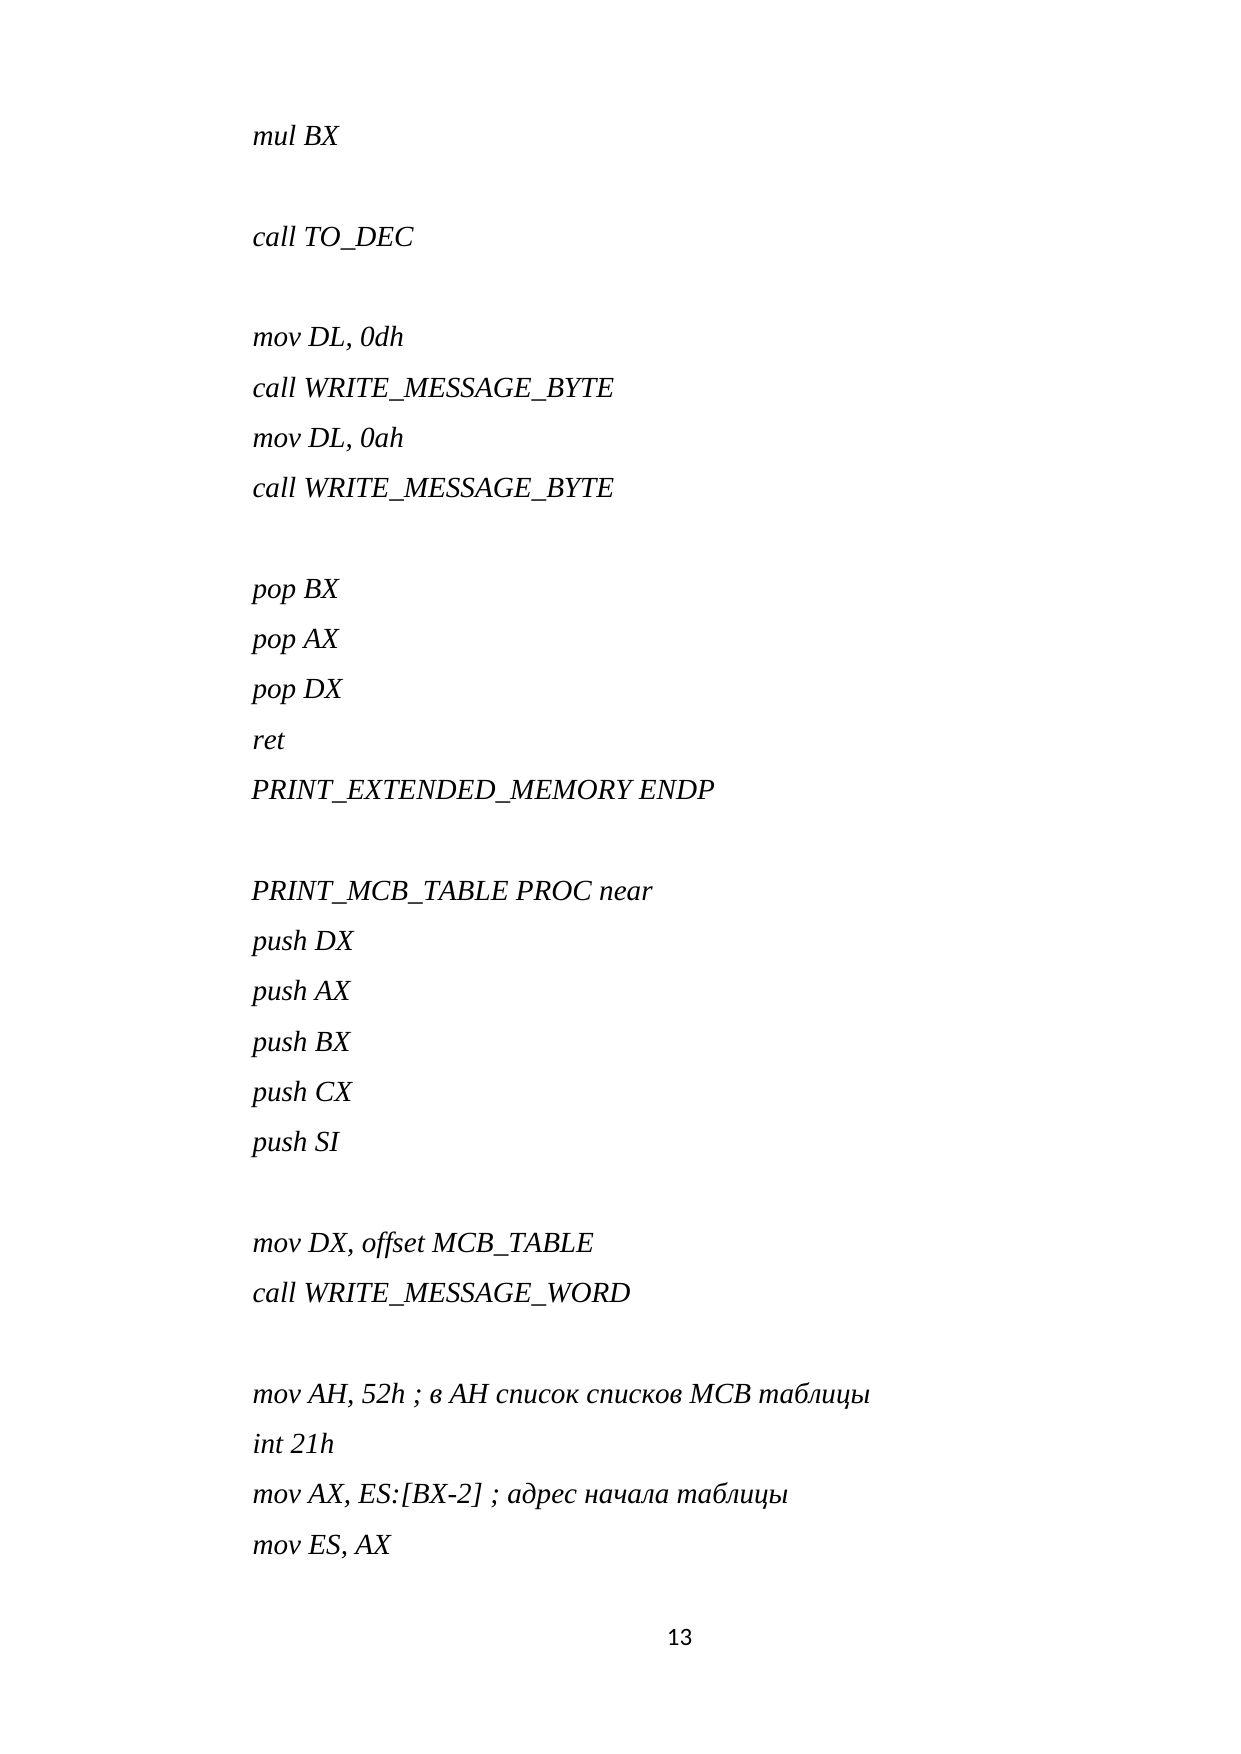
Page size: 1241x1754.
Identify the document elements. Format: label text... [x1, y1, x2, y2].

text PRINT_MCB_TABLE PROC near [177, 873, 1181, 906]
text call WRITE_MESSAGE_WORD [177, 1275, 1181, 1309]
text push AX [177, 973, 1181, 1007]
text mov AX, ES:[BX-2] ; адрес начала таблицы [177, 1477, 1181, 1510]
text push BX [177, 1024, 1181, 1057]
text call WRITE_MESSAGE_BYTE [177, 470, 1181, 504]
text push CX [177, 1074, 1181, 1108]
text call WRITE_MESSAGE_BYTE [177, 370, 1181, 403]
text push DX [177, 923, 1181, 957]
text mov ES, AX [177, 1527, 1181, 1560]
text mov DX, offset MCB_TABLE [177, 1225, 1181, 1258]
text pop DX [177, 672, 1181, 705]
text call TO_DEC [177, 219, 1181, 252]
text ret [177, 722, 1181, 755]
text mov DL, 0dh [177, 319, 1181, 353]
text PRINT_EXTENDED_MEMORY ENDP [177, 772, 1181, 806]
text mov AH, 52h ; в AH список списков MCB таблицы [177, 1376, 1181, 1409]
text mov DL, 0ah [177, 420, 1181, 453]
text mul BX [177, 118, 1181, 152]
text int 21h [177, 1426, 1181, 1460]
text pop AX [177, 621, 1181, 655]
text pop BX [177, 571, 1181, 604]
text push SI [177, 1124, 1181, 1158]
